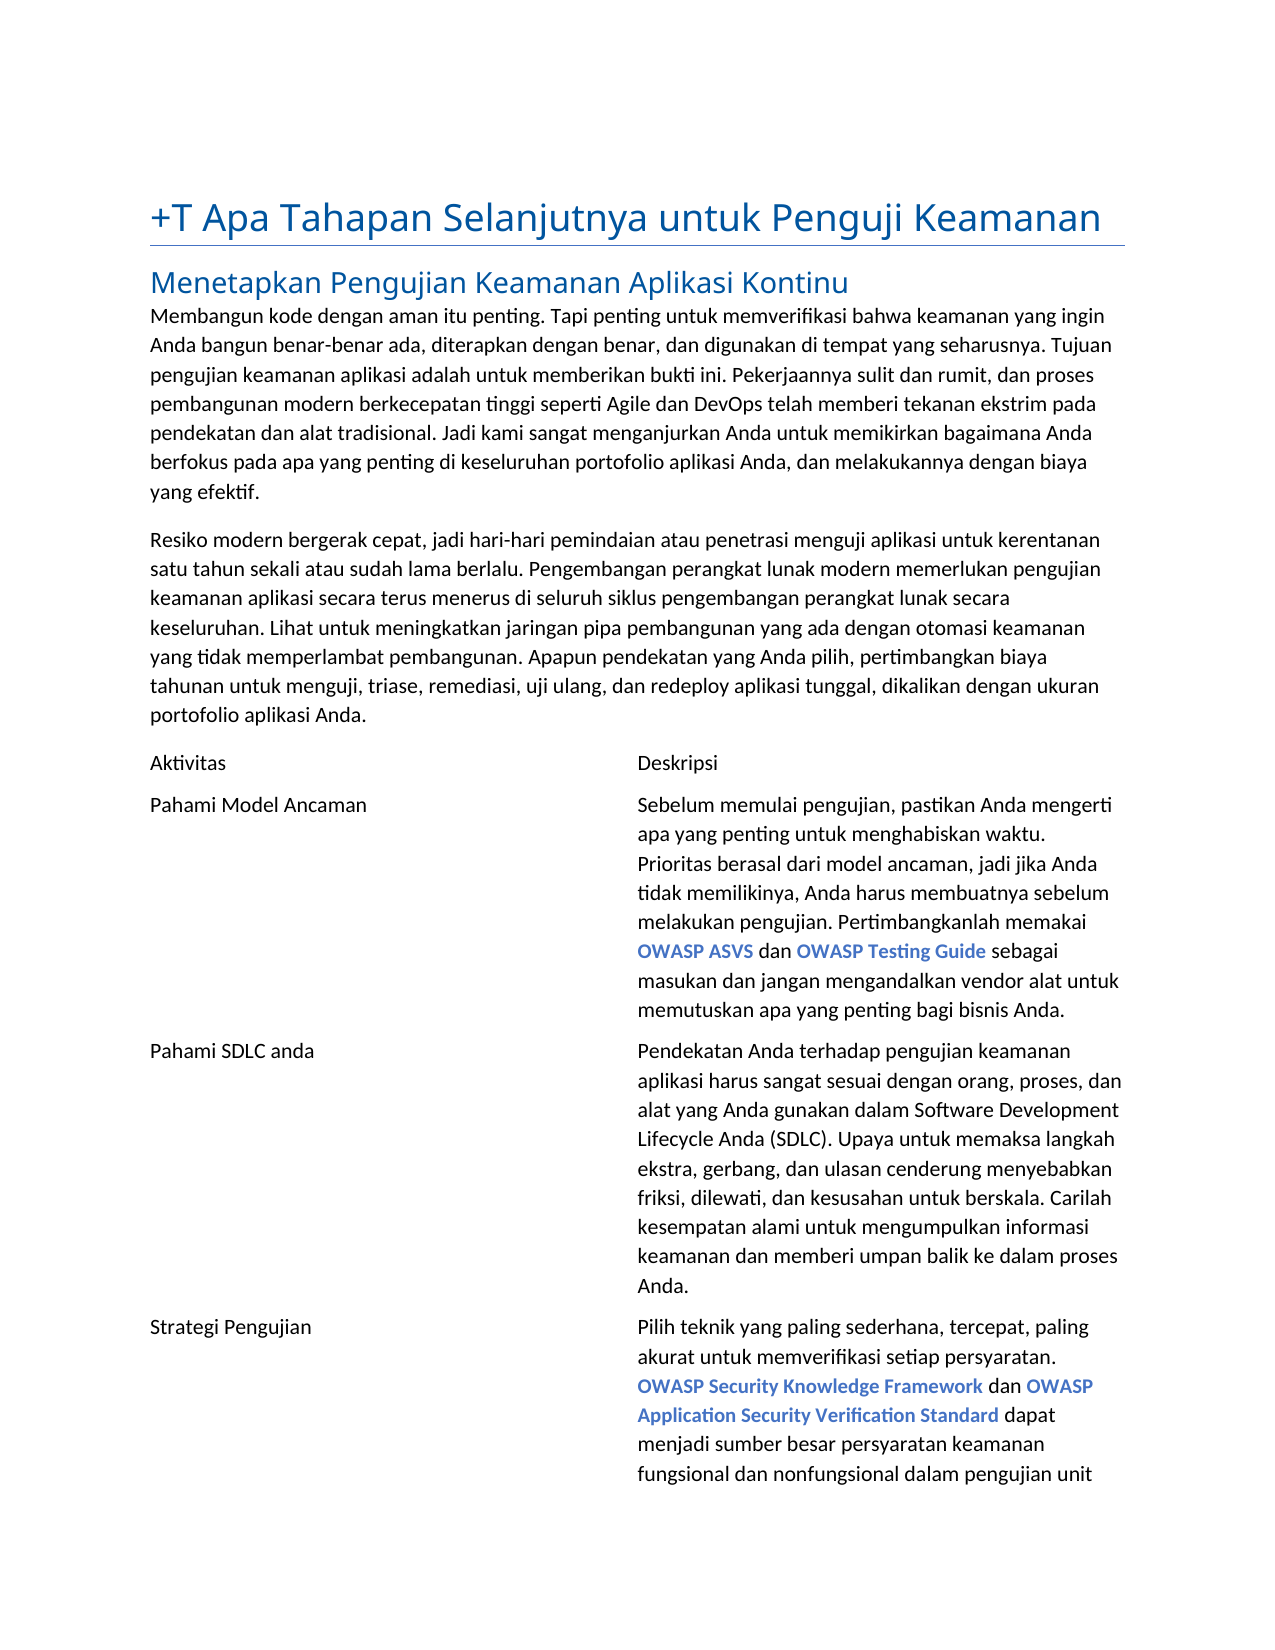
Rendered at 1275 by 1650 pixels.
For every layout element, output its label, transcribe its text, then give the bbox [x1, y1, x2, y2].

subtitle +T Apa Tahapan Selanjutnya untuk Penguji Keamanan [150, 192, 1125, 245]
table_header Deskripsi [638, 750, 1125, 791]
table_cell Pahami Model Ancaman [150, 791, 637, 1038]
table_cell Pendekatan Anda terhadap pengujian keamanan aplikasi harus sangat sesuai dengan orang, proses, dan alat yang Anda gunakan dalam Software Development Lifecycle Anda (SDLC). Upaya untuk memaksa langkah ekstra, gerbang, dan ulasan cenderung menyebabkan friksi, dilewati, dan kesusahan untuk berskala. Carilah kesempatan alami untuk mengumpulkan informasi keamanan dan memberi umpan balik ke dalam proses Anda. [638, 1038, 1125, 1313]
table_cell Pahami SDLC anda [150, 1038, 637, 1313]
table_cell Pilih teknik yang paling sederhana, tercepat, paling akurat untuk memverifikasi setiap persyaratan. OWASP Security Knowledge Framework dan OWASP Application Security Verification Standard dapat menjadi sumber besar persyaratan keamanan fungsional dan nonfungsional dalam pengujian unit [638, 1314, 1125, 1487]
text Resiko modern bergerak cepat, jadi hari-hari pemindaian atau penetrasi menguji aplikasi untuk kerentanan satu tahun sekali atau sudah lama berlalu. Pengembangan perangkat lunak modern memerlukan pengujian keamanan aplikasi secara terus menerus di seluruh siklus pengembangan perangkat lunak secara keseluruhan. Lihat untuk meningkatkan jaringan pipa pembangunan yang ada dengan otomasi keamanan yang tidak memperlambat pembangunan. Apapun pendekatan yang Anda pilih, pertimbangkan biaya tahunan untuk menguji, triase, remediasi, uji ulang, dan redeploy aplikasi tunggal, dikalikan dengan ukuran portofolio aplikasi Anda. [150, 526, 1125, 728]
table_cell Strategi Pengujian [150, 1314, 637, 1487]
subtitle Menetapkan Pengujian Keamanan Aplikasi Kontinu [150, 262, 1125, 302]
table_cell Sebelum memulai pengujian, pastikan Anda mengerti apa yang penting untuk menghabiskan waktu. Prioritas berasal dari model ancaman, jadi jika Anda tidak memilikinya, Anda harus membuatnya sebelum melakukan pengujian. Pertimbangkanlah memakai OWASP ASVS dan OWASP Testing Guide sebagai masukan dan jangan mengandalkan vendor alat untuk memutuskan apa yang penting bagi bisnis Anda. [638, 791, 1125, 1038]
table_header Aktivitas [150, 750, 637, 791]
text Membangun kode dengan aman itu penting. Tapi penting untuk memverifikasi bahwa keamanan yang ingin Anda bangun benar-benar ada, diterapkan dengan benar, dan digunakan di tempat yang seharusnya. Tujuan pengujian keamanan aplikasi adalah untuk memberikan bukti ini. Pekerjaannya sulit dan rumit, dan proses pembangunan modern berkecepatan tinggi seperti Agile dan DevOps telah memberi tekanan ekstrim pada pendekatan dan alat tradisional. Jadi kami sangat menganjurkan Anda untuk memikirkan bagaimana Anda berfokus pada apa yang penting di keseluruhan portofolio aplikasi Anda, dan melakukannya dengan biaya yang efektif. [150, 302, 1125, 504]
